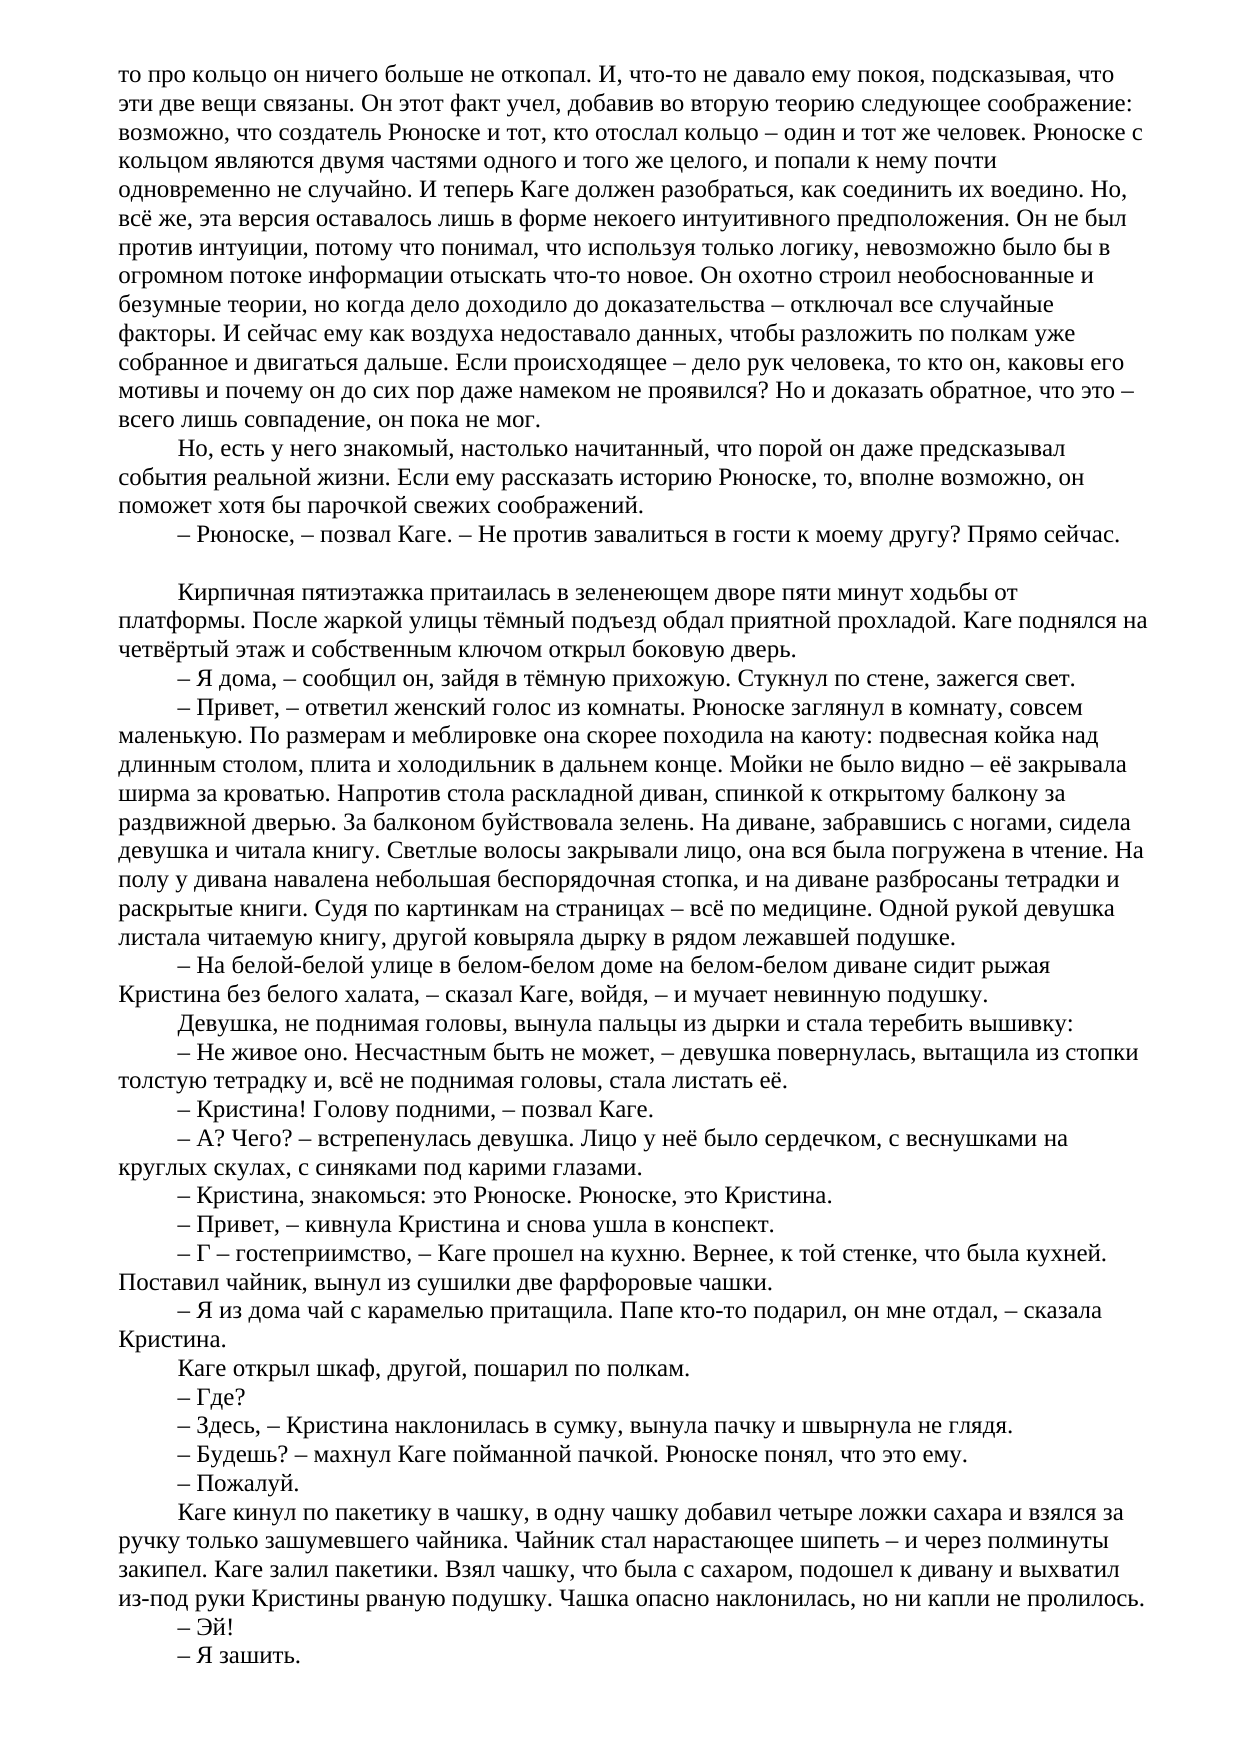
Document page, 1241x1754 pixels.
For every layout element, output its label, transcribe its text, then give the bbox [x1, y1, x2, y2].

text – Рюноске, – позвал Каге. – Не против завалиться в гости к моему другу? Прямо сейчас. [118, 519, 1152, 548]
text – Г – гостеприимство, – Каге прошел на кухню. Вернее, к той стенке, что была кухней. Поставил чайник, вынул из сушилки две фарфоровые чашки. [118, 1238, 1152, 1295]
text – На белой-белой улице в белом-белом доме на белом-белом диване сидит рыжая Кристина без белого халата, – сказал Каге, войдя, – и мучает невинную подушку. [118, 950, 1152, 1008]
text – Кристина! Голову подними, – позвал Каге. [118, 1094, 1152, 1123]
text – Пожалуй. [118, 1468, 1152, 1497]
text – Не живое оно. Несчастным быть не может, – девушка повернулась, вытащила из стопки толстую тетрадку и, всё не поднимая головы, стала листать её. [118, 1037, 1152, 1094]
text – Привет, – кивнула Кристина и снова ушла в конспект. [118, 1209, 1152, 1238]
text – Эй! [118, 1612, 1152, 1640]
text – Привет, – ответил женский голос из комнаты. Рюноске заглянул в комнату, совсем маленькую. По размерам и меблировке она скорее походила на каюту: подвесная койка над длинным столом, плита и холодильник в дальнем конце. Мойки не было видно – её закрывала ширма за кроватью. Напротив стола раскладной диван, спинкой к открытому балкону за раздвижной дверью. За балконом буйствовала зелень. На диване, забравшись с ногами, сидела девушка и читала книгу. Светлые волосы закрывали лицо, она вся была погружена в чтение. На полу у дивана навалена небольшая беспорядочная стопка, и на диване разбросаны тетрадки и раскрытые книги. Судя по картинкам на страницах – всё по медицине. Одной рукой девушка листала читаемую книгу, другой ковыряла дырку в рядом лежавшей подушке. [118, 692, 1152, 950]
text – Здесь, – Кристина наклонилась в сумку, вынула пачку и швырнула не глядя. [118, 1410, 1152, 1439]
text – А? Чего? – встрепенулась девушка. Лицо у неё было сердечком, с веснушками на круглых скулах, с синяками под карими глазами. [118, 1123, 1152, 1180]
text – Где? [118, 1382, 1152, 1410]
text – Кристина, знакомься: это Рюноске. Рюноске, это Кристина. [118, 1180, 1152, 1209]
text Девушка, не поднимая головы, вынула пальцы из дырки и стала теребить вышивку: [118, 1008, 1152, 1037]
text Кирпичная пятиэтажка притаилась в зеленеющем дворе пяти минут ходьбы от платформы. После жаркой улицы тёмный подъезд обдал приятной прохладой. Каге поднялся на четвёртый этаж и собственным ключом открыл боковую дверь. [118, 577, 1152, 663]
text Каге кинул по пакетику в чашку, в одну чашку добавил четыре ложки сахара и взялся за ручку только зашумевшего чайника. Чайник стал нарастающее шипеть – и через полминуты закипел. Каге залил пакетики. Взял чашку, что была с сахаром, подошел к дивану и выхватил из-под руки Кристины рваную подушку. Чашка опасно наклонилась, но ни капли не пролилось. [118, 1497, 1152, 1612]
text – Будешь? – махнул Каге пойманной пачкой. Рюноске понял, что это ему. [118, 1439, 1152, 1468]
text то про кольцо он ничего больше не откопал. И, что-то не давало ему покоя, подсказывая, что эти две вещи связаны. Он этот факт учел, добавив во вторую теорию следующее соображение: возможно, что создатель Рюноске и тот, кто отослал кольцо – один и тот же человек. Рюноске с кольцом являются двумя частями одного и того же целого, и попали к нему почти одновременно не случайно. И теперь Каге должен разобраться, как соединить их воедино. Но, всё же, эта версия оставалось лишь в форме некоего интуитивного предположения. Он не был против интуиции, потому что понимал, что используя только логику, невозможно было бы в огромном потоке информации отыскать что-то новое. Он охотно строил необоснованные и безумные теории, но когда дело доходило до доказательства – отключал все случайные факторы. И сейчас ему как воздуха недоставало данных, чтобы разложить по полкам уже собранное и двигаться дальше. Если происходящее – дело рук человека, то кто он, каковы его мотивы и почему он до сих пор даже намеком не проявился? Но и доказать обратное, что это – всего лишь совпадение, он пока не мог. [118, 59, 1152, 433]
text – Я дома, – сообщил он, зайдя в тёмную прихожую. Стукнул по стене, зажегся свет. [118, 663, 1152, 692]
text Каге открыл шкаф, другой, пошарил по полкам. [118, 1353, 1152, 1382]
text – Я из дома чай с карамелью притащила. Папе кто-то подарил, он мне отдал, – сказала Кристина. [118, 1295, 1152, 1353]
text Но, есть у него знакомый, настолько начитанный, что порой он даже предсказывал события реальной жизни. Если ему рассказать историю Рюноске, то, вполне возможно, он поможет хотя бы парочкой свежих соображений. [118, 433, 1152, 519]
text – Я зашить. [118, 1640, 1152, 1669]
